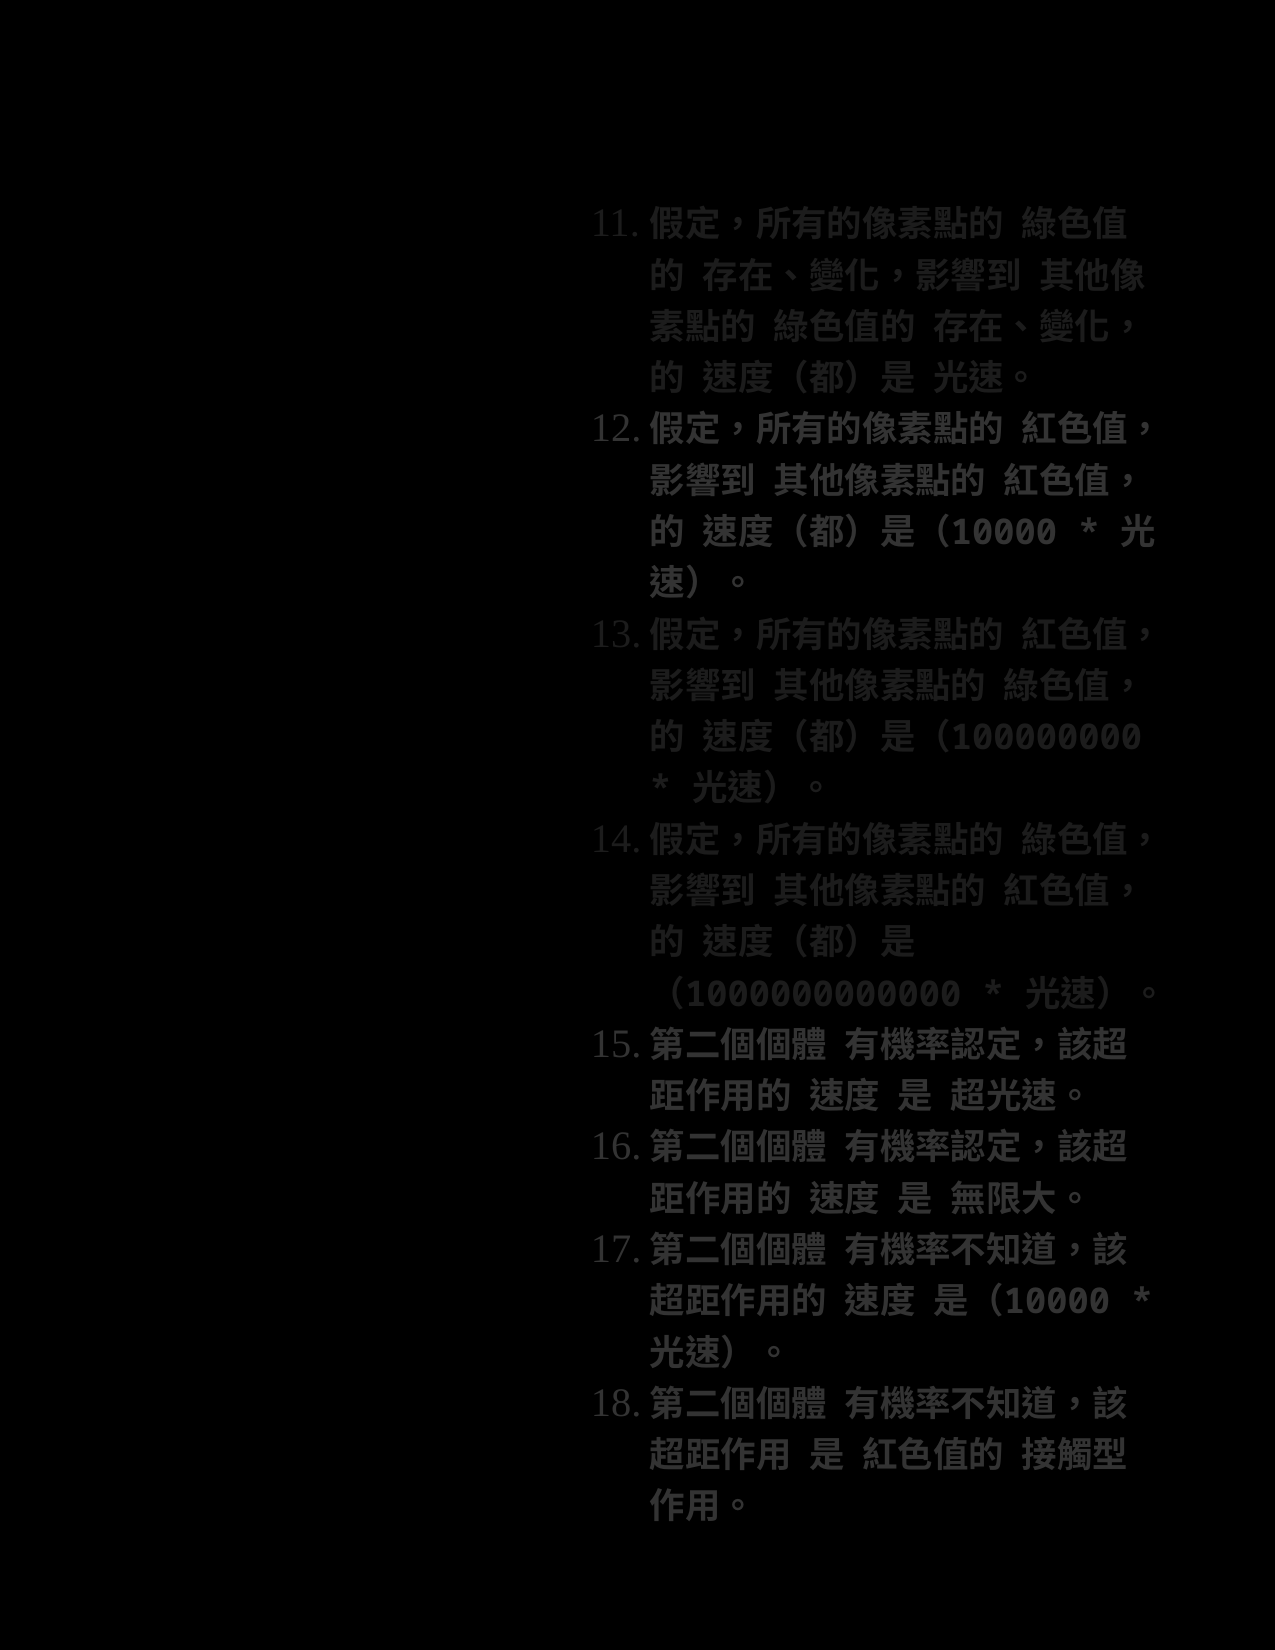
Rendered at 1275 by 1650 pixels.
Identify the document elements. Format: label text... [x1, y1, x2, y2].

list 假定，所有的像素點的 綠色值的 存在、變化，影響到 其他像素點的 綠色值的 存在、變化，的 速度（都）是 光速。 [591, 196, 1157, 401]
list 第二個個體 有機率不知道，該超距作用的 速度 是（10000 * 光速）。 [591, 1221, 1157, 1375]
list 第二個個體 有機率認定，該超距作用的 速度 是 無限大。 [591, 1119, 1157, 1221]
list 第二個個體 有機率不知道，該超距作用 是 紅色值的 接觸型作用。 [591, 1375, 1157, 1529]
list 假定，所有的像素點的 紅色值，影響到 其他像素點的 紅色值，的 速度（都）是（10000 * 光速）。 [591, 401, 1157, 606]
list 第二個個體 有機率認定，該超距作用的 速度 是 超光速。 [591, 1016, 1157, 1119]
list 假定，所有的像素點的 紅色值，影響到 其他像素點的 綠色值，的 速度（都）是（100000000 * 光速）。 [591, 606, 1157, 811]
list 假定，所有的像素點的 綠色值，影響到 其他像素點的 紅色值，的 速度（都）是（1000000000000 * 光速）。 [591, 811, 1157, 1016]
